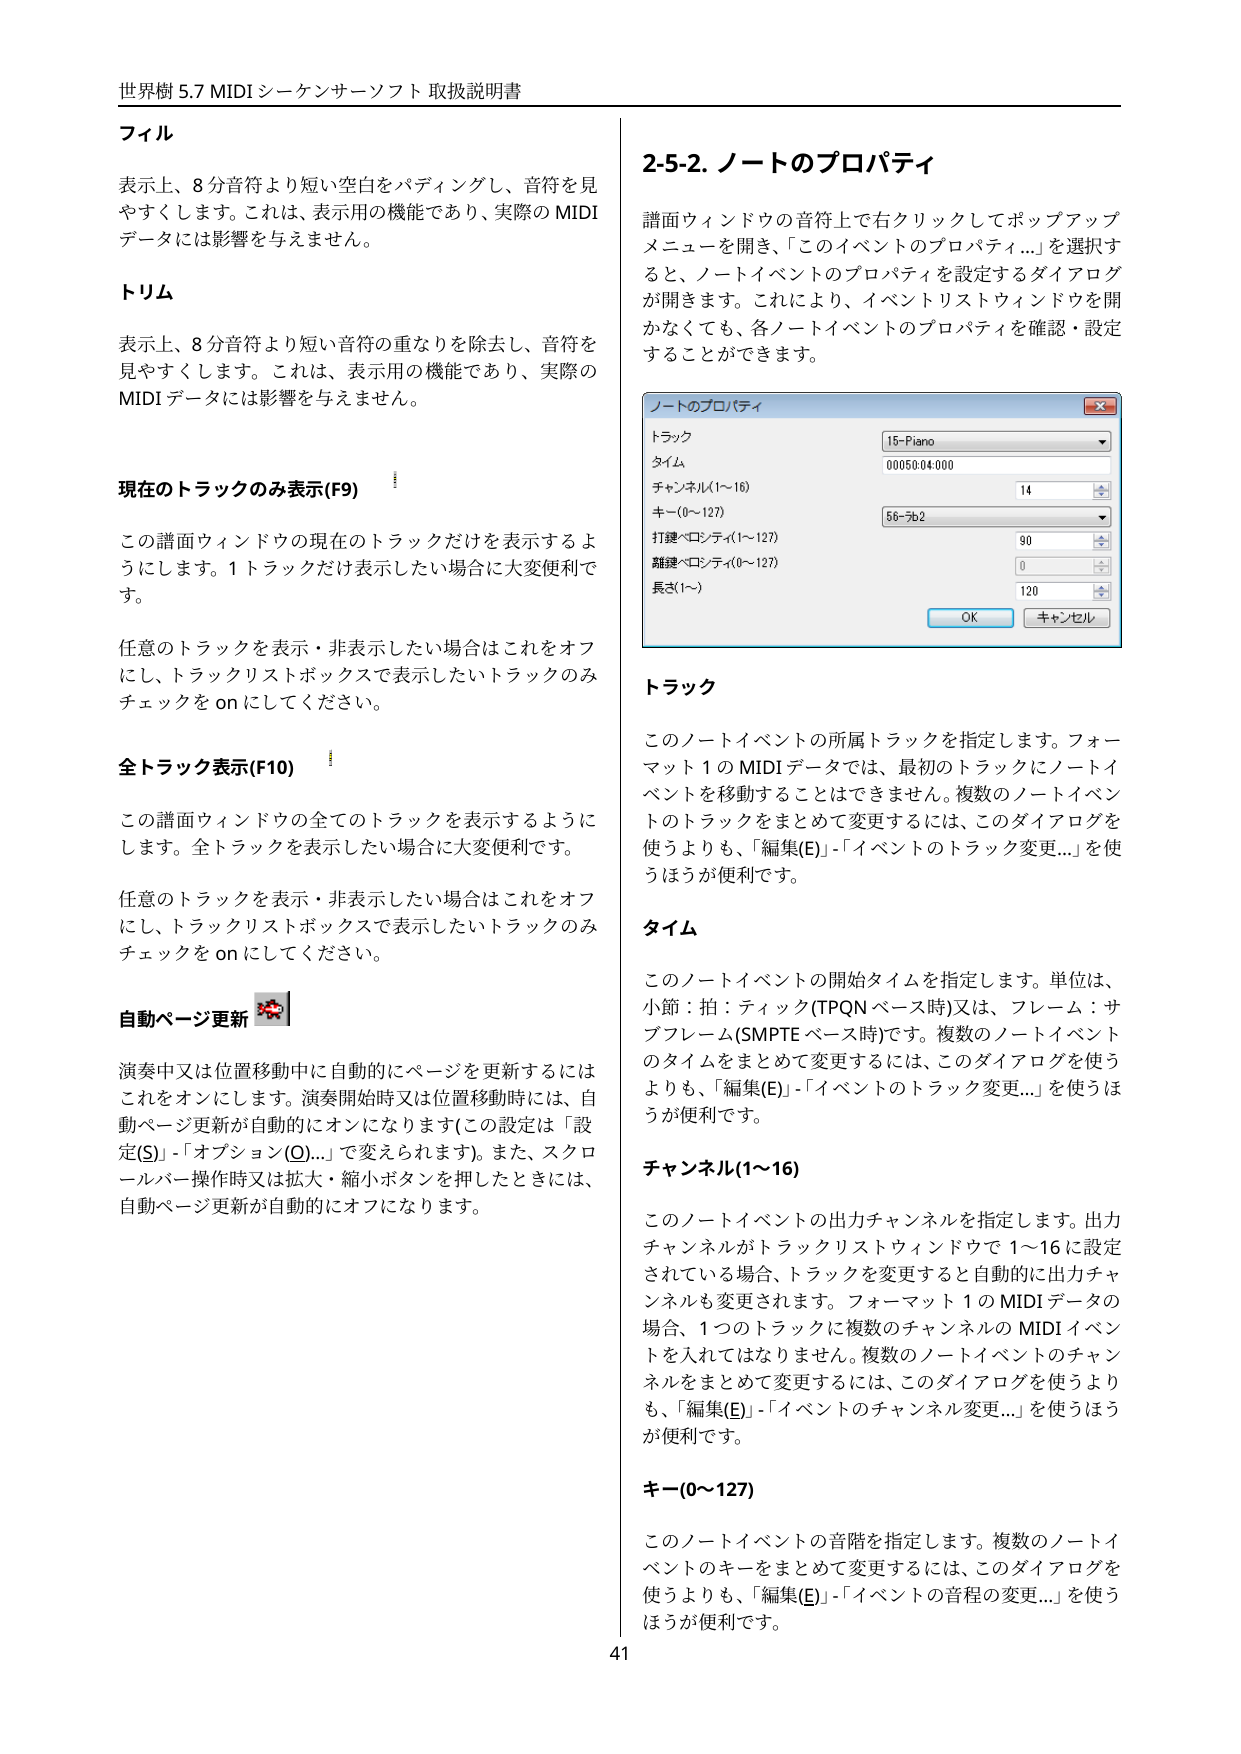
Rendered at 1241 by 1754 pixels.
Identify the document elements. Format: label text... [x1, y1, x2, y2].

text 任意のトラックを表示・非表示したい場合はこれをオフにし、トラックリストボックスで表示したいトラックのみチェックをonにしてください。 [118, 885, 598, 966]
text このノートイベントの開始タイムを指定します。単位は、小節：拍：ティック(TPQNベース時)又は、フレーム：サブフレーム(SMPTEベース時)です。複数のノートイベントのタイムをまとめて変更するには、このダイアログを使うよりも、「編集(E)」-「イベントのトラック変更...」を使うほうが便利です。 [642, 966, 1122, 1128]
text このノートイベントの出力チャンネルを指定します。出力チャンネルがトラックリストウィンドウで1～16に設定されている場合、トラックを変更すると自動的に出力チャンネルも変更されます。フォーマット1のMIDIデータの場合、1つのトラックに複数のチャンネルのMIDIイベントを入れてはなりません。複数のノートイベントのチャンネルをまとめて変更するには、このダイアログを使うよりも、「編集(E)」-「イベントのチャンネル変更...」を使うほうが便利です。 [642, 1206, 1122, 1449]
text 定(S)」-「オプション(O)...」で変えられます)。また、スクロールバー操作時又は拡大・縮小ボタンを押したときには、自動ページ更新が自動的にオフになります。 [118, 1138, 598, 1219]
text 表示上、8分音符より短い空白をパディングし、音符を見やすくします。これは、表示用の機能であり、実際のMIDIデータには影響を与えません。 [118, 171, 598, 252]
text トリム [118, 277, 598, 304]
text この譜面ウィンドウの全てのトラックを表示するようにします。全トラックを表示したい場合に大変便利です。 [118, 806, 598, 859]
text 譜面ウィンドウの音符上で右クリックしてポップアップメニューを開き、「このイベントのプロパティ...」を選択すると、ノートイベントのプロパティを設定するダイアログが開きます。これにより、イベントリストウィンドウを開かなくても、各ノートイベントのプロパティを確認・設定することができます。 [642, 205, 1122, 367]
text このノートイベントの所属トラックを指定します。フォーマット1のMIDIデータでは、最初のトラックにノートイベントを移動することはできません。複数のノートイベントのトラックをまとめて変更するには、このダイアログを使うよりも、「編集(E)」-「イベントのトラック変更...」を使うほうが便利です。 [642, 726, 1122, 888]
picture [642, 392, 1122, 648]
text タイム [642, 913, 1122, 940]
text 任意のトラックを表示・非表示したい場合はこれをオフにし、トラックリストボックスで表示したいトラックのみチェックをonにしてください。 [118, 634, 598, 715]
picture [393, 471, 397, 488]
text 全トラック表示(F10) [118, 740, 598, 780]
text このノートイベントの音階を指定します。複数のノートイベントのキーをまとめて変更するには、このダイアログを使うよりも、「編集(E)」-「イベントの音程の変更...」を使うほうが便利です。 [642, 1527, 1122, 1635]
text この譜面ウィンドウの現在のトラックだけを表示するようにします。1トラックだけ表示したい場合に大変便利です。 [118, 527, 598, 608]
text チャンネル(1～16) [642, 1153, 1122, 1180]
text トラック [642, 673, 1122, 700]
text 演奏中又は位置移動中に自動的にページを更新するにはこれをオンにします。演奏開始時又は位置移動時には、自動ページ更新が自動的にオンになります(この設定は「設 [118, 1057, 598, 1138]
text 表示上、8分音符より短い音符の重なりを除去し、音符を見やすくします。これは、表示用の機能であり、実際のMIDIデータには影響を与えません。 [118, 330, 598, 411]
subtitle 2-5-2. ノートのプロパティ [642, 144, 1122, 180]
text キー(0～127) [642, 1474, 1122, 1501]
text 自動ページ更新 [118, 991, 598, 1031]
text 現在のトラックのみ表示(F9) [118, 462, 598, 502]
text フィル [118, 118, 598, 145]
